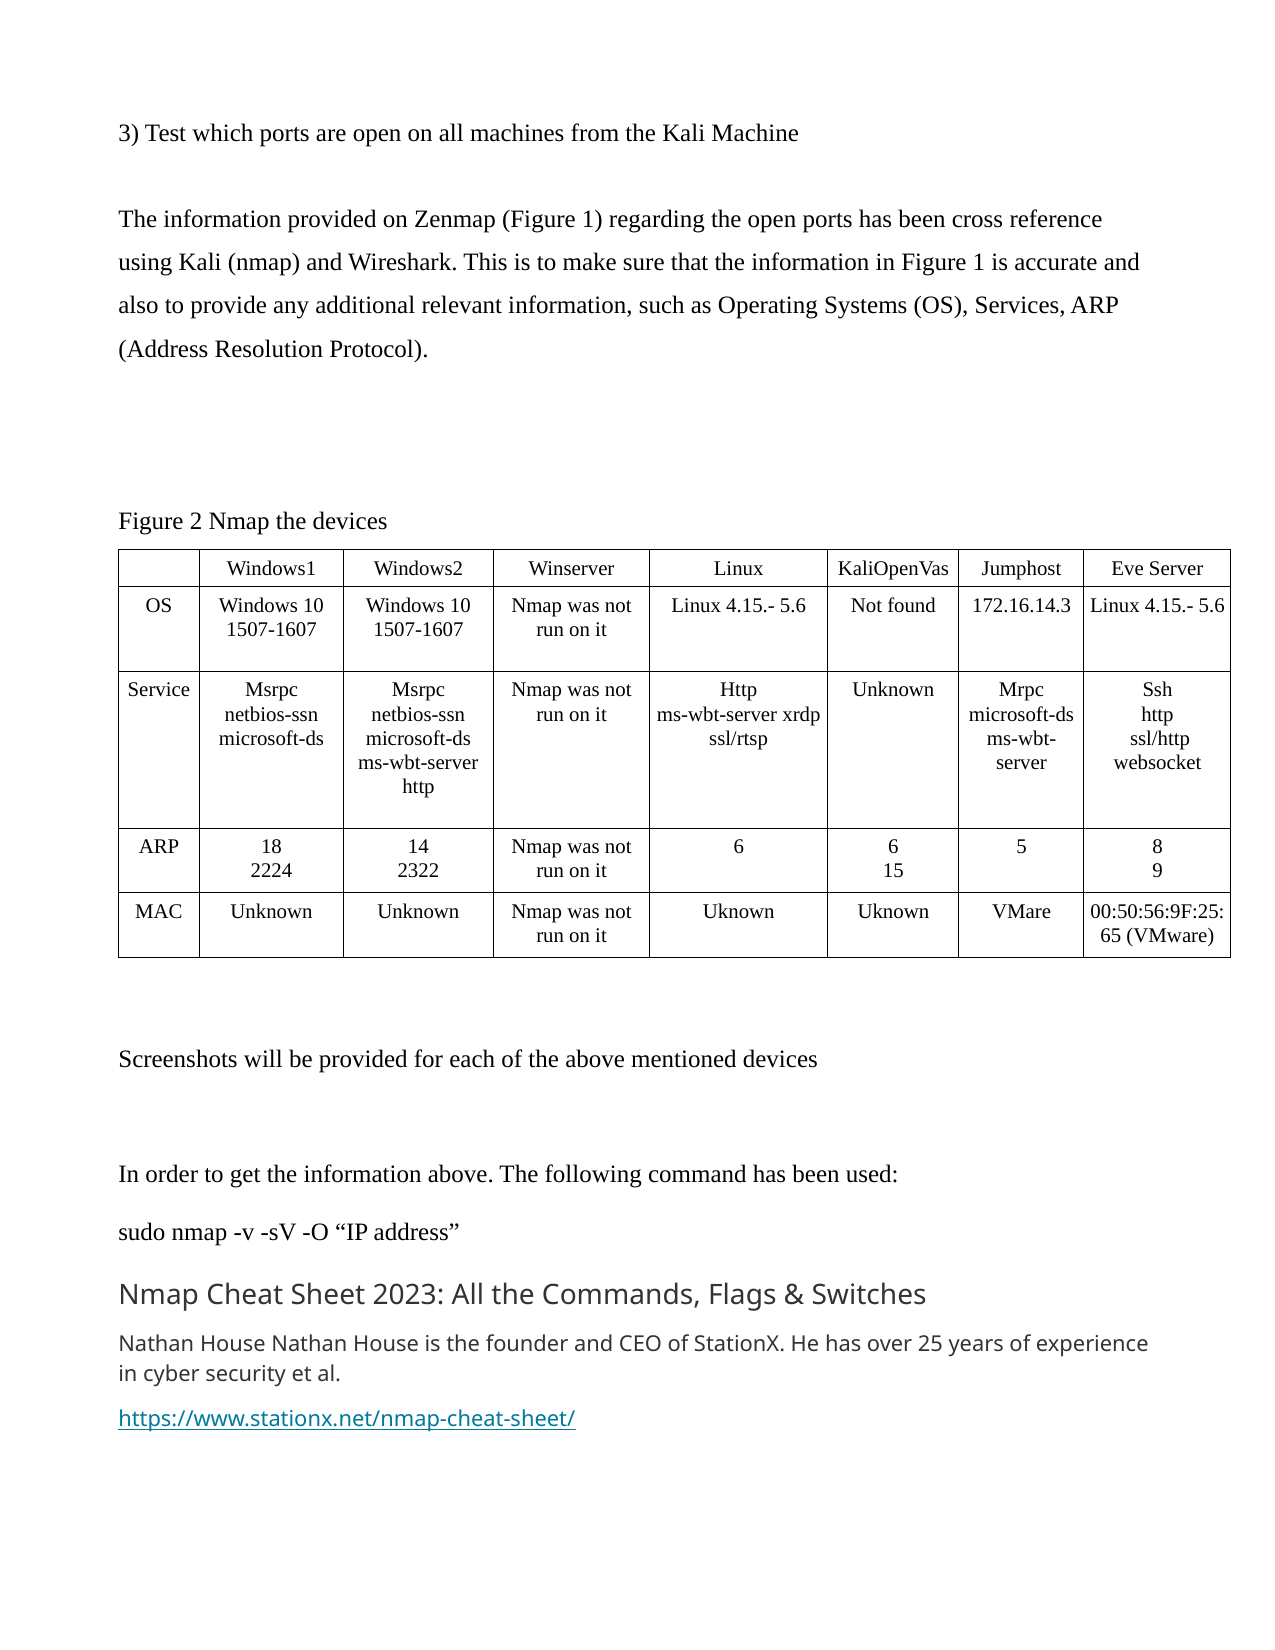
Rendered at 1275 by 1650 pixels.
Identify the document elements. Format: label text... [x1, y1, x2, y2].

table_cell MAC [119, 893, 199, 957]
table_header Linux [650, 550, 827, 586]
text 3) Test which ports are open on all machines from the Kali Machine [118, 118, 1157, 147]
table_cell 172.16.14.3 [959, 587, 1083, 671]
table_cell Ssh http ssl/http websocket [1084, 672, 1230, 827]
table_header KaliOpenVas [828, 550, 958, 586]
table_cell 5 [959, 829, 1083, 892]
table_cell Unknown [344, 893, 493, 957]
table_cell Unknown [828, 672, 958, 827]
table_header Windows2 [344, 550, 493, 586]
table_cell 00:50:56:9F:25:65 (VMware) [1084, 893, 1230, 957]
table_cell 14 2322 [344, 829, 493, 892]
table_cell Unknown [200, 893, 343, 957]
text sudo nmap -v -sV -O “IP address” [118, 1217, 1157, 1245]
table_cell Linux 4.15.- 5.6 [650, 587, 827, 671]
table_cell Nmap was not run on it [494, 893, 649, 957]
table_cell Nmap was not run on it [494, 829, 649, 892]
table_header [119, 550, 199, 586]
table_cell Msrpc netbios-ssn microsoft-ds ms-wbt-server http [344, 672, 493, 827]
table_cell Nmap was not run on it [494, 672, 649, 827]
table_cell 18 2224 [200, 829, 343, 892]
table_cell Mrpc microsoft-ds ms-wbt-server [959, 672, 1083, 827]
table_cell Uknown [828, 893, 958, 957]
table_cell Linux 4.15.- 5.6 [1084, 587, 1230, 671]
table_header Winserver [494, 550, 649, 586]
table_header Eve Server [1084, 550, 1230, 586]
text Figure 2 Nmap the devices [118, 506, 1157, 535]
table_cell ARP [119, 829, 199, 892]
table_cell 6 [650, 829, 827, 892]
table_cell Uknown [650, 893, 827, 957]
table_cell Service [119, 672, 199, 827]
table_cell VMare [959, 893, 1083, 957]
table_cell Not found [828, 587, 958, 671]
text Screenshots will be provided for each of the above mentioned devices [118, 1044, 1157, 1073]
table_cell OS [119, 587, 199, 671]
table_cell Msrpc netbios-ssn microsoft-ds [200, 672, 343, 827]
table_cell 6 15 [828, 829, 958, 892]
table_cell 8 9 [1084, 829, 1230, 892]
table_header Jumphost [959, 550, 1083, 586]
table_header Windows1 [200, 550, 343, 586]
text The information provided on Zenmap (Figure 1) regarding the open ports has been cross reference using Kali (nmap) and Wireshark. This is to make sure that the information in Figure 1 is accurate and also to provide any additional relevant information, such as Operating Systems (OS), Services, ARP (Address Resolution Protocol). [118, 204, 1157, 362]
text https://www.stationx.net/nmap-cheat-sheet/ [118, 1403, 1157, 1433]
table_cell Windows 10 1507-1607 [344, 587, 493, 671]
text Nmap Cheat Sheet 2023: All the Commands, Flags & Switches [118, 1274, 1157, 1312]
table_cell Http ms-wbt-server xrdp ssl/rtsp [650, 672, 827, 827]
text Nathan House Nathan House is the founder and CEO of StationX. He has over 25 years of experience in cyber security et al. [118, 1328, 1157, 1388]
table_cell Windows 10 1507-1607 [200, 587, 343, 671]
table_cell Nmap was not run on it [494, 587, 649, 671]
text In order to get the information above. The following command has been used: [118, 1159, 1157, 1188]
